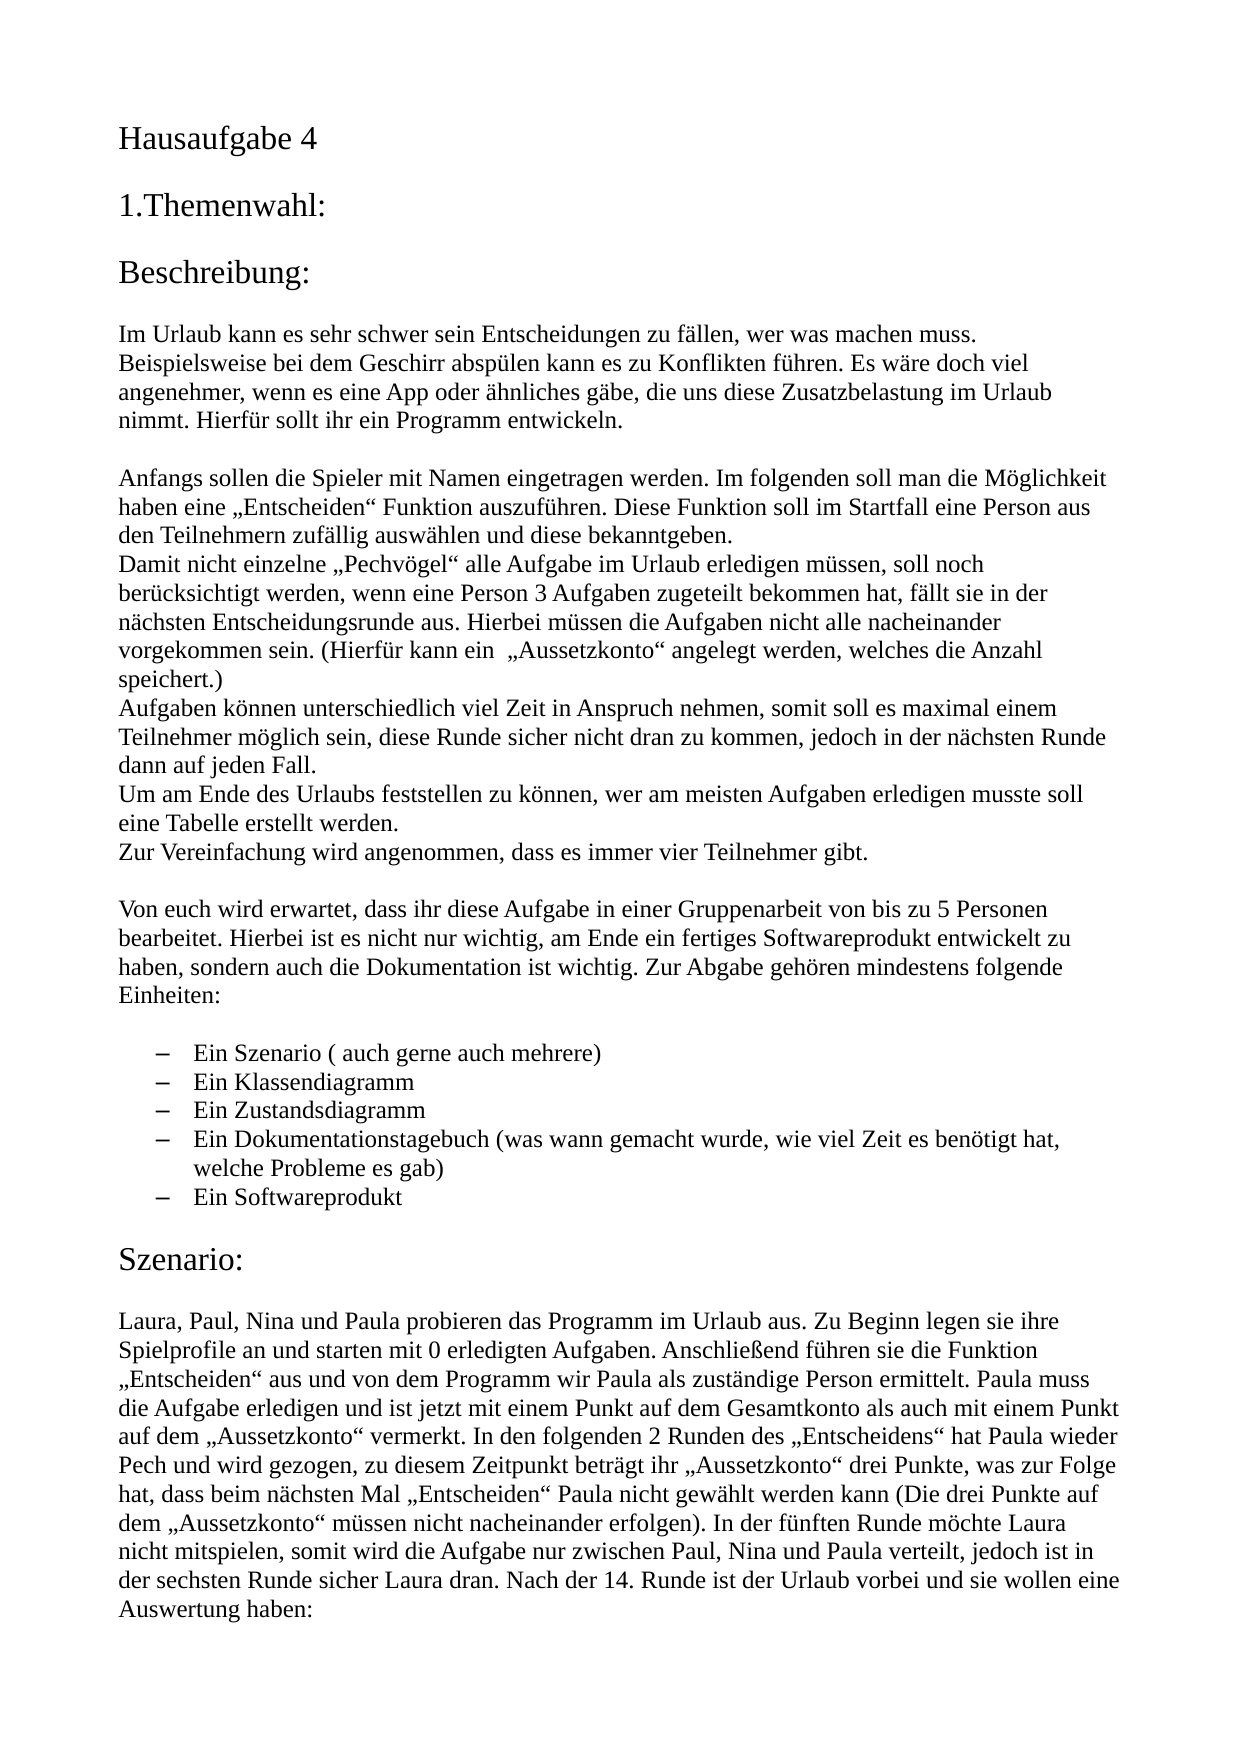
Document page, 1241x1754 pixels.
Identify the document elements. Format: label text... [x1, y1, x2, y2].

text Anfangs sollen die Spieler mit Namen eingetragen werden. Im folgenden soll man die Möglichkeit haben eine „Entscheiden“ Funktion auszuführen. Diese Funktion soll im Startfall eine Person aus den Teilnehmern zufällig auswählen und diese bekanntgeben. [118, 463, 1122, 549]
text Beschreibung: [118, 252, 1122, 291]
text Von euch wird erwartet, dass ihr diese Aufgabe in einer Gruppenarbeit von bis zu 5 Personen bearbeitet. Hierbei ist es nicht nur wichtig, am Ende ein fertiges Softwareprodukt entwickelt zu haben, sondern auch die Dokumentation ist wichtig. Zur Abgabe gehören mindestens folgende Einheiten: [118, 894, 1122, 1009]
text Im Urlaub kann es sehr schwer sein Entscheidungen zu fällen, wer was machen muss. Beispielsweise bei dem Geschirr abspülen kann es zu Konflikten führen. Es wäre doch viel angenehmer, wenn es eine App oder ähnliches gäbe, die uns diese Zusatzbelastung im Urlaub nimmt. Hierfür sollt ihr ein Programm entwickeln. [118, 319, 1122, 434]
text Zur Vereinfachung wird angenommen, dass es immer vier Teilnehmer gibt. [118, 837, 1122, 866]
list Ein Szenario ( auch gerne auch mehrere) [156, 1038, 1122, 1067]
text 1.Themenwahl: [118, 185, 1122, 223]
list Ein Softwareprodukt [156, 1182, 1122, 1211]
text Um am Ende des Urlaubs feststellen zu können, wer am meisten Aufgaben erledigen musste soll eine Tabelle erstellt werden. [118, 779, 1122, 837]
list Ein Dokumentationstagebuch (was wann gemacht wurde, wie viel Zeit es benötigt hat, welche Probleme es gab) [156, 1124, 1122, 1182]
list Ein Zustandsdiagramm [156, 1096, 1122, 1124]
text Damit nicht einzelne „Pechvögel“ alle Aufgabe im Urlaub erledigen müssen, soll noch berücksichtigt werden, wenn eine Person 3 Aufgaben zugeteilt bekommen hat, fällt sie in der nächsten Entscheidungsrunde aus. Hierbei müssen die Aufgaben nicht alle nacheinander vorgekommen sein. (Hierfür kann ein „Aussetzkonto“ angelegt werden, welches die Anzahl speichert.) [118, 549, 1122, 693]
text Szenario: [118, 1239, 1122, 1278]
text Hausaufgabe 4 [118, 118, 1122, 156]
text Aufgaben können unterschiedlich viel Zeit in Anspruch nehmen, somit soll es maximal einem Teilnehmer möglich sein, diese Runde sicher nicht dran zu kommen, jedoch in der nächsten Runde dann auf jeden Fall. [118, 693, 1122, 779]
list Ein Klassendiagramm [156, 1067, 1122, 1096]
text Laura, Paul, Nina und Paula probieren das Programm im Urlaub aus. Zu Beginn legen sie ihre Spielprofile an und starten mit 0 erledigten Aufgaben. Anschließend führen sie die Funktion „Entscheiden“ aus und von dem Programm wir Paula als zuständige Person ermittelt. Paula muss die Aufgabe erledigen und ist jetzt mit einem Punkt auf dem Gesamtkonto als auch mit einem Punkt auf dem „Aussetzkonto“ vermerkt. In den folgenden 2 Runden des „Entscheidens“ hat Paula wieder Pech und wird gezogen, zu diesem Zeitpunkt beträgt ihr „Aussetzkonto“ drei Punkte, was zur Folge hat, dass beim nächsten Mal „Entscheiden“ Paula nicht gewählt werden kann (Die drei Punkte auf dem „Aussetzkonto“ müssen nicht nacheinander erfolgen). In der fünften Runde möchte Laura nicht mitspielen, somit wird die Aufgabe nur zwischen Paul, Nina und Paula verteilt, jedoch ist in der sechsten Runde sicher Laura dran. Nach der 14. Runde ist der Urlaub vorbei und sie wollen eine Auswertung haben: [118, 1306, 1122, 1623]
